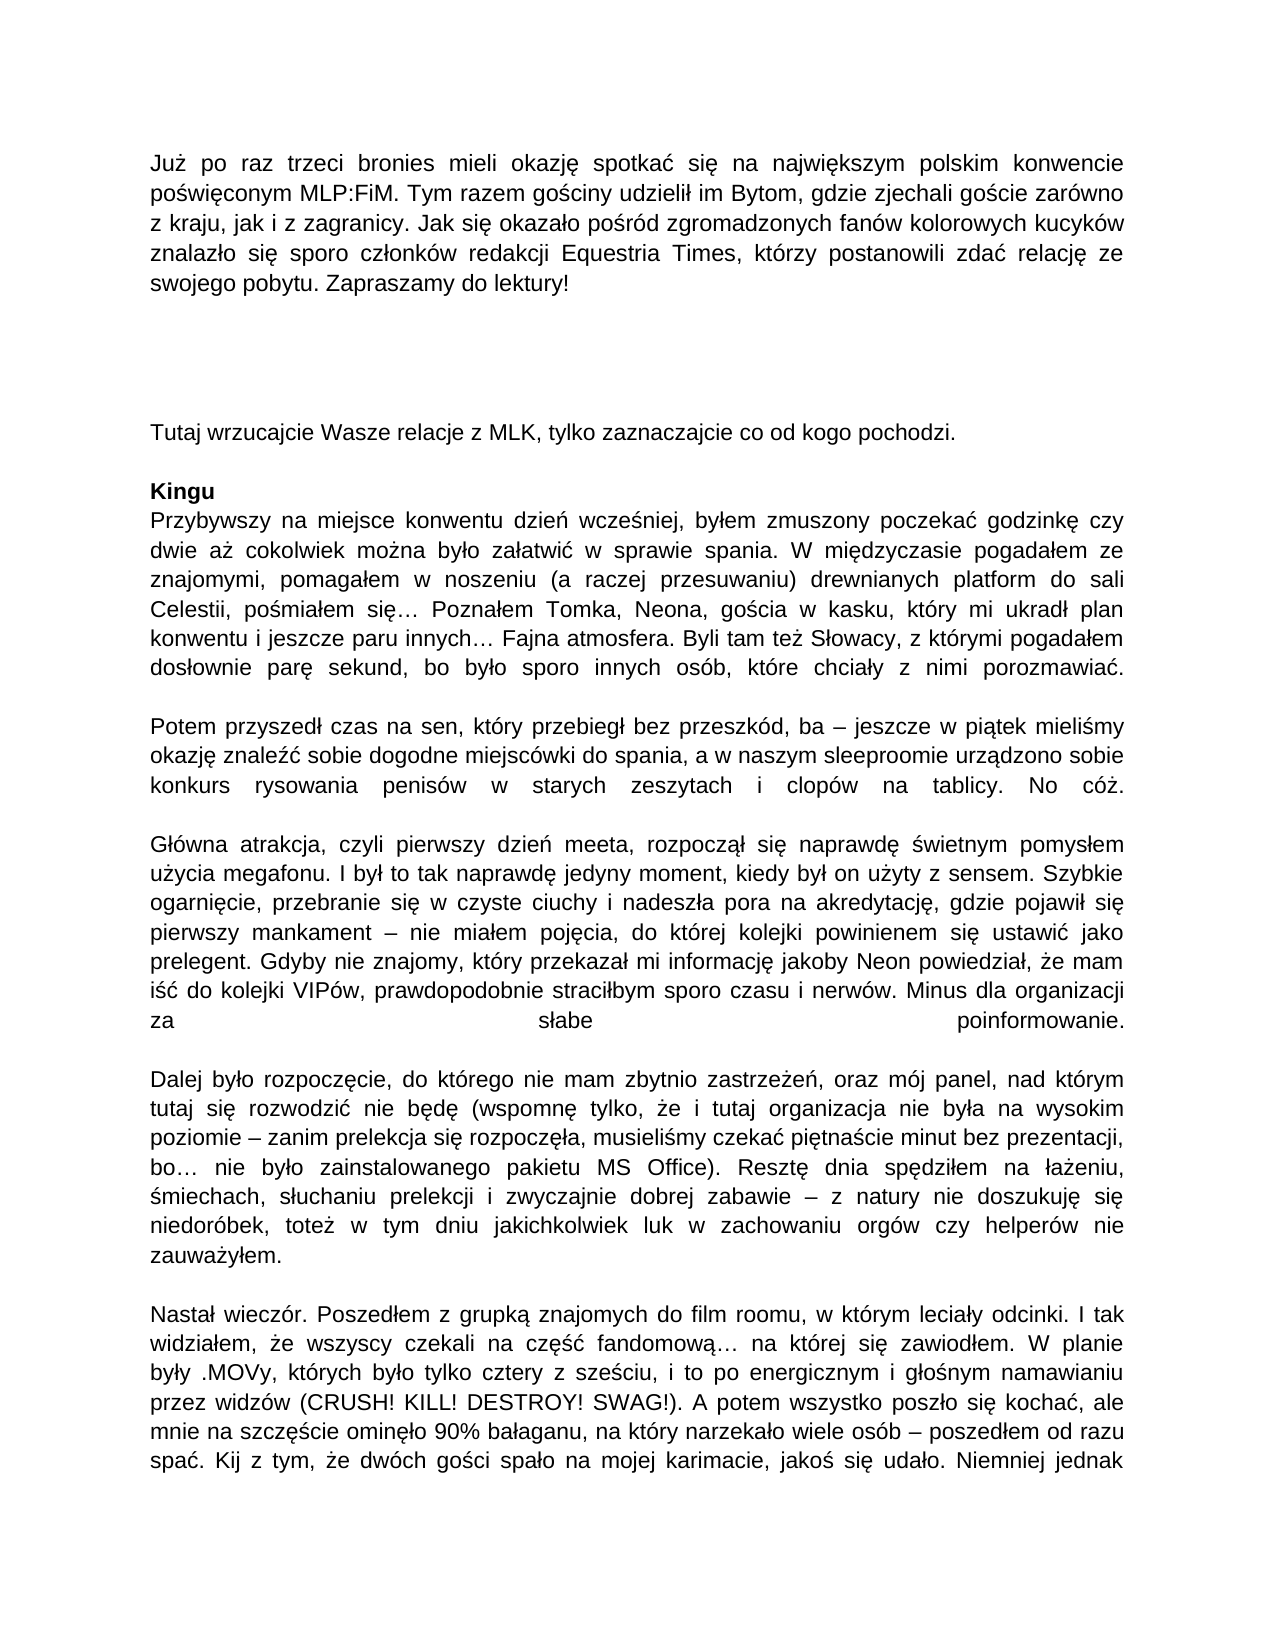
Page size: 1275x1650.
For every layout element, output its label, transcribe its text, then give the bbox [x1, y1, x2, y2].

text Już po raz trzeci bronies mieli okazję spotkać się na największym polskim konwencie poświęconym MLP:FiM. Tym razem gościny udzielił im Bytom, gdzie zjechali goście zarówno z kraju, jak i z zagranicy. Jak się okazało pośród zgromadzonych fanów kolorowych kucyków znalazło się sporo członków redakcji Equestria Times, którzy postanowili zdać relację ze swojego pobytu. Zapraszamy do lektury! [150, 150, 1125, 296]
text Przybywszy na miejsce konwentu dzień wcześniej, byłem zmuszony poczekać godzinkę czy dwie aż cokolwiek można było załatwić w sprawie spania. W międzyczasie pogadałem ze znajomymi, pomagałem w noszeniu (a raczej przesuwaniu) drewnianych platform do sali Celestii, pośmiałem się… Poznałem Tomka, Neona, gościa w kasku, który mi ukradł plan konwentu i jeszcze paru innych… Fajna atmosfera. Byli tam też Słowacy, z którymi pogadałem dosłownie parę sekund, bo było sporo innych osób, które chciały z nimi porozmawiać. Potem przyszedł czas na sen, który przebiegł bez przeszkód, ba – jeszcze w piątek mieliśmy okazję znaleźć sobie dogodne miejscówki do spania, a w naszym sleeproomie urządzono sobie konkurs rysowania penisów w starych zeszytach i clopów na tablicy. No cóż. Główna atrakcja, czyli pierwszy dzień meeta, rozpoczął się naprawdę świetnym pomysłem użycia megafonu. I był to tak naprawdę jedyny moment, kiedy był on użyty z sensem. Szybkie ogarnięcie, przebranie się w czyste ciuchy i nadeszła pora na akredytację, gdzie pojawił się pierwszy mankament – nie miałem pojęcia, do której kolejki powinienem się ustawić jako prelegent. Gdyby nie znajomy, który przekazał mi informację jakoby Neon powiedział, że mam iść do kolejki VIPów, prawdopodobnie straciłbym sporo czasu i nerwów. Minus dla organizacji za słabe poinformowanie. Dalej było rozpoczęcie, do którego nie mam zbytnio zastrzeżeń, oraz mój panel, nad którym tutaj się rozwodzić nie będę (wspomnę tylko, że i tutaj organizacja nie była na wysokim poziomie – zanim prelekcja się rozpoczęła, musieliśmy czekać piętnaście minut bez prezentacji, bo… nie było zainstalowanego pakietu MS Office). Resztę dnia spędziłem na łażeniu, śmiechach, słuchaniu prelekcji i zwyczajnie dobrej zabawie – z natury nie doszukuję się niedoróbek, toteż w tym dniu jakichkolwiek luk w zachowaniu orgów czy helperów nie zauważyłem. Nastał wieczór. Poszedłem z grupką znajomych do film roomu, w którym leciały odcinki. I tak widziałem, że wszyscy czekali na część fandomową… na której się zawiodłem. W planie były .MOVy, których było tylko cztery z sześciu, i to po energicznym i głośnym namawianiu przez widzów (CRUSH! KILL! DESTROY! SWAG!). A potem wszystko poszło się kochać, ale mnie na szczęście ominęło 90% bałaganu, na który narzekało wiele osób – poszedłem od razu spać. Kij z tym, że dwóch gości spało na mojej karimacie, jakoś się udało. Niemniej jednak [150, 508, 1125, 1474]
text Kingu [150, 479, 1125, 504]
text Tutaj wrzucajcie Wasze relacje z MLK, tylko zaznaczajcie co od kogo pochodzi. [150, 420, 1125, 446]
